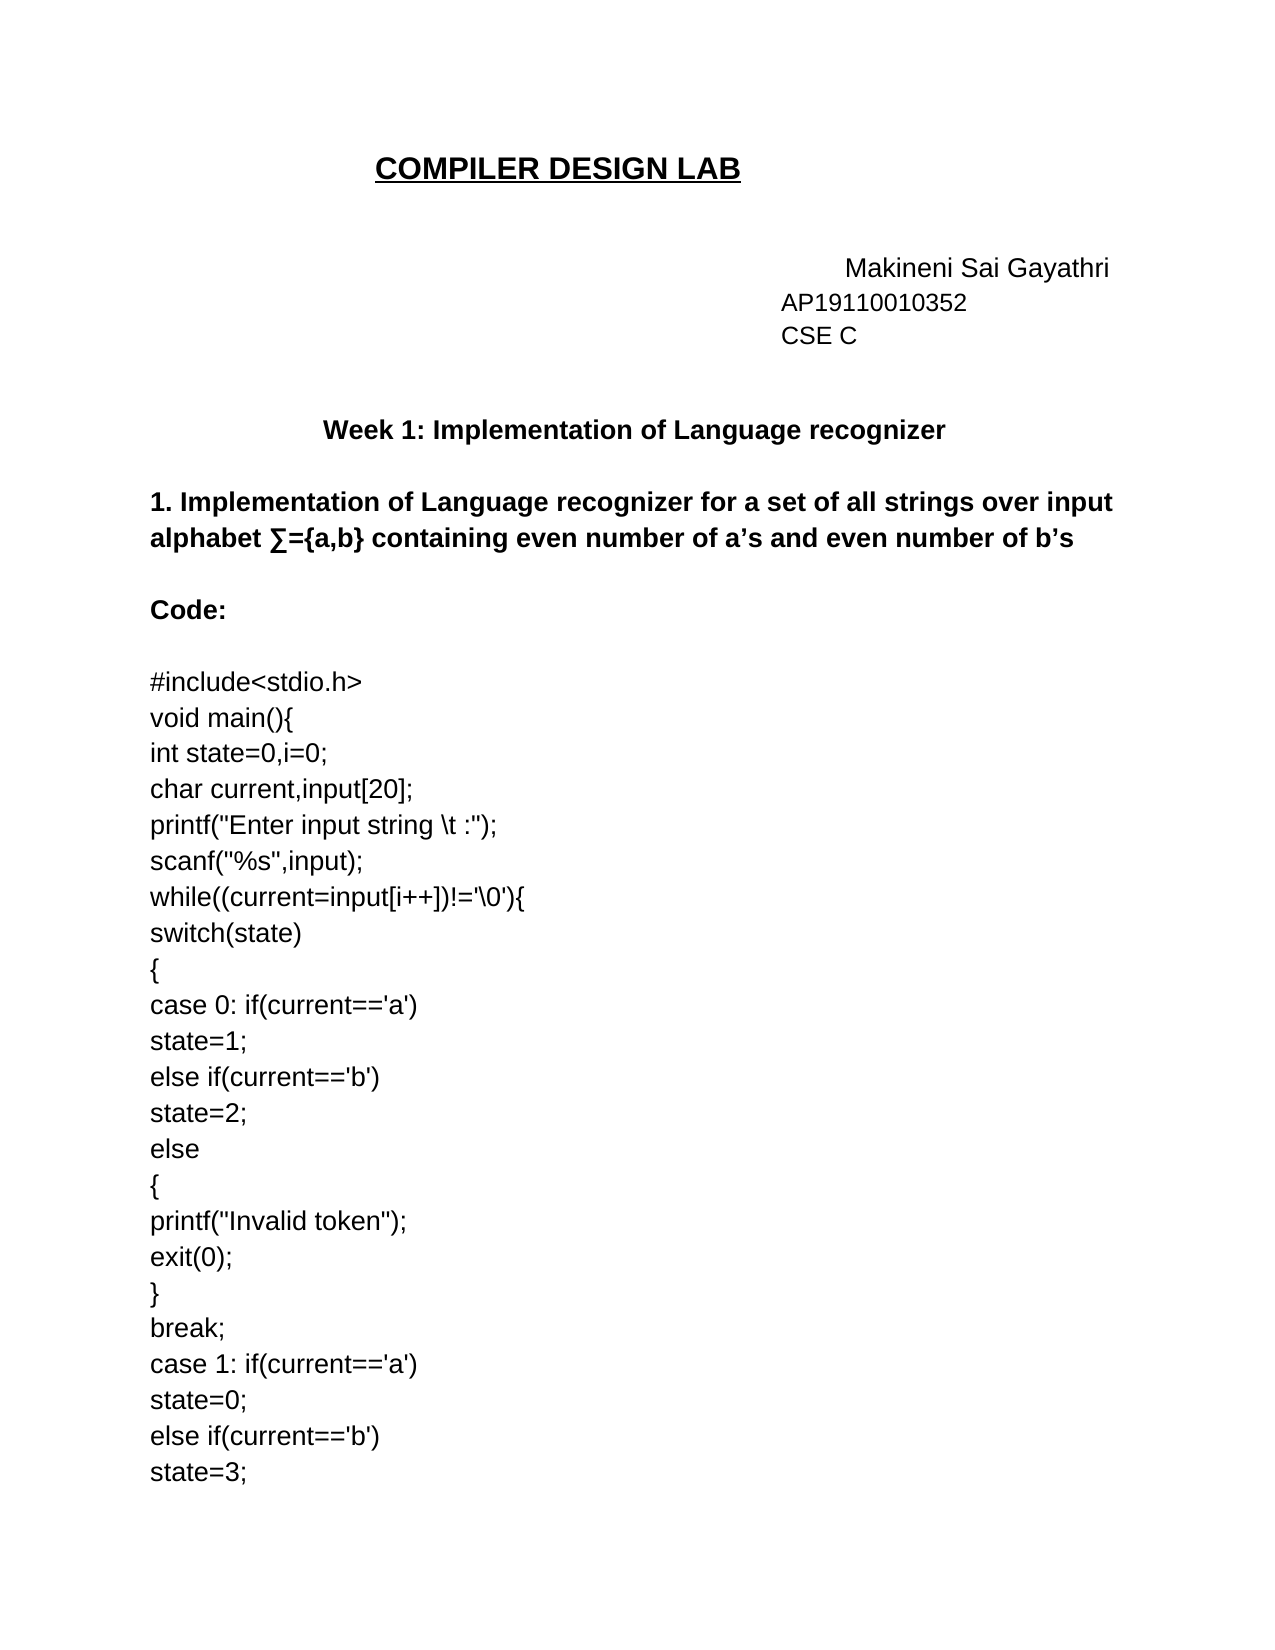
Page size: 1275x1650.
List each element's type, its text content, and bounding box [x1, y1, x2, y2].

text Makineni Sai Gayathri [150, 252, 1125, 283]
text CSE C [150, 321, 1125, 349]
text printf("Enter input string \t :"); [150, 809, 1125, 841]
text 1. Implementation of Language recognizer for a set of all strings over input alphabet ∑={a,b} containing even number of a’s and even number of b’s [150, 486, 1125, 553]
text state=2; [150, 1097, 1125, 1128]
text printf("Invalid token"); [150, 1205, 1125, 1236]
text #include<stdio.h> [150, 666, 1125, 697]
text case 1: if(current=='a') [150, 1348, 1125, 1380]
text state=1; [150, 1025, 1125, 1056]
text int state=0,i=0; [150, 737, 1125, 769]
text { [150, 1169, 1125, 1200]
text AP19110010352 [150, 288, 1125, 316]
text scanf("%s",input); [150, 845, 1125, 877]
text { [150, 953, 1125, 984]
text else if(current=='b') [150, 1061, 1125, 1092]
text void main(){ [150, 702, 1125, 733]
text while((current=input[i++])!='\0'){ [150, 881, 1125, 912]
text Week 1: Implementation of Language recognizer [150, 414, 1125, 445]
text break; [150, 1312, 1125, 1344]
text state=0; [150, 1384, 1125, 1416]
text char current,input[20]; [150, 773, 1125, 805]
text else if(current=='b') [150, 1420, 1125, 1452]
text Code: [150, 594, 1125, 625]
text else [150, 1133, 1125, 1164]
text case 0: if(current=='a') [150, 989, 1125, 1020]
text exit(0); [150, 1241, 1125, 1272]
text state=3; [150, 1456, 1125, 1487]
text COMPILER DESIGN LAB [375, 150, 1125, 186]
text } [150, 1277, 1125, 1308]
text switch(state) [150, 917, 1125, 948]
